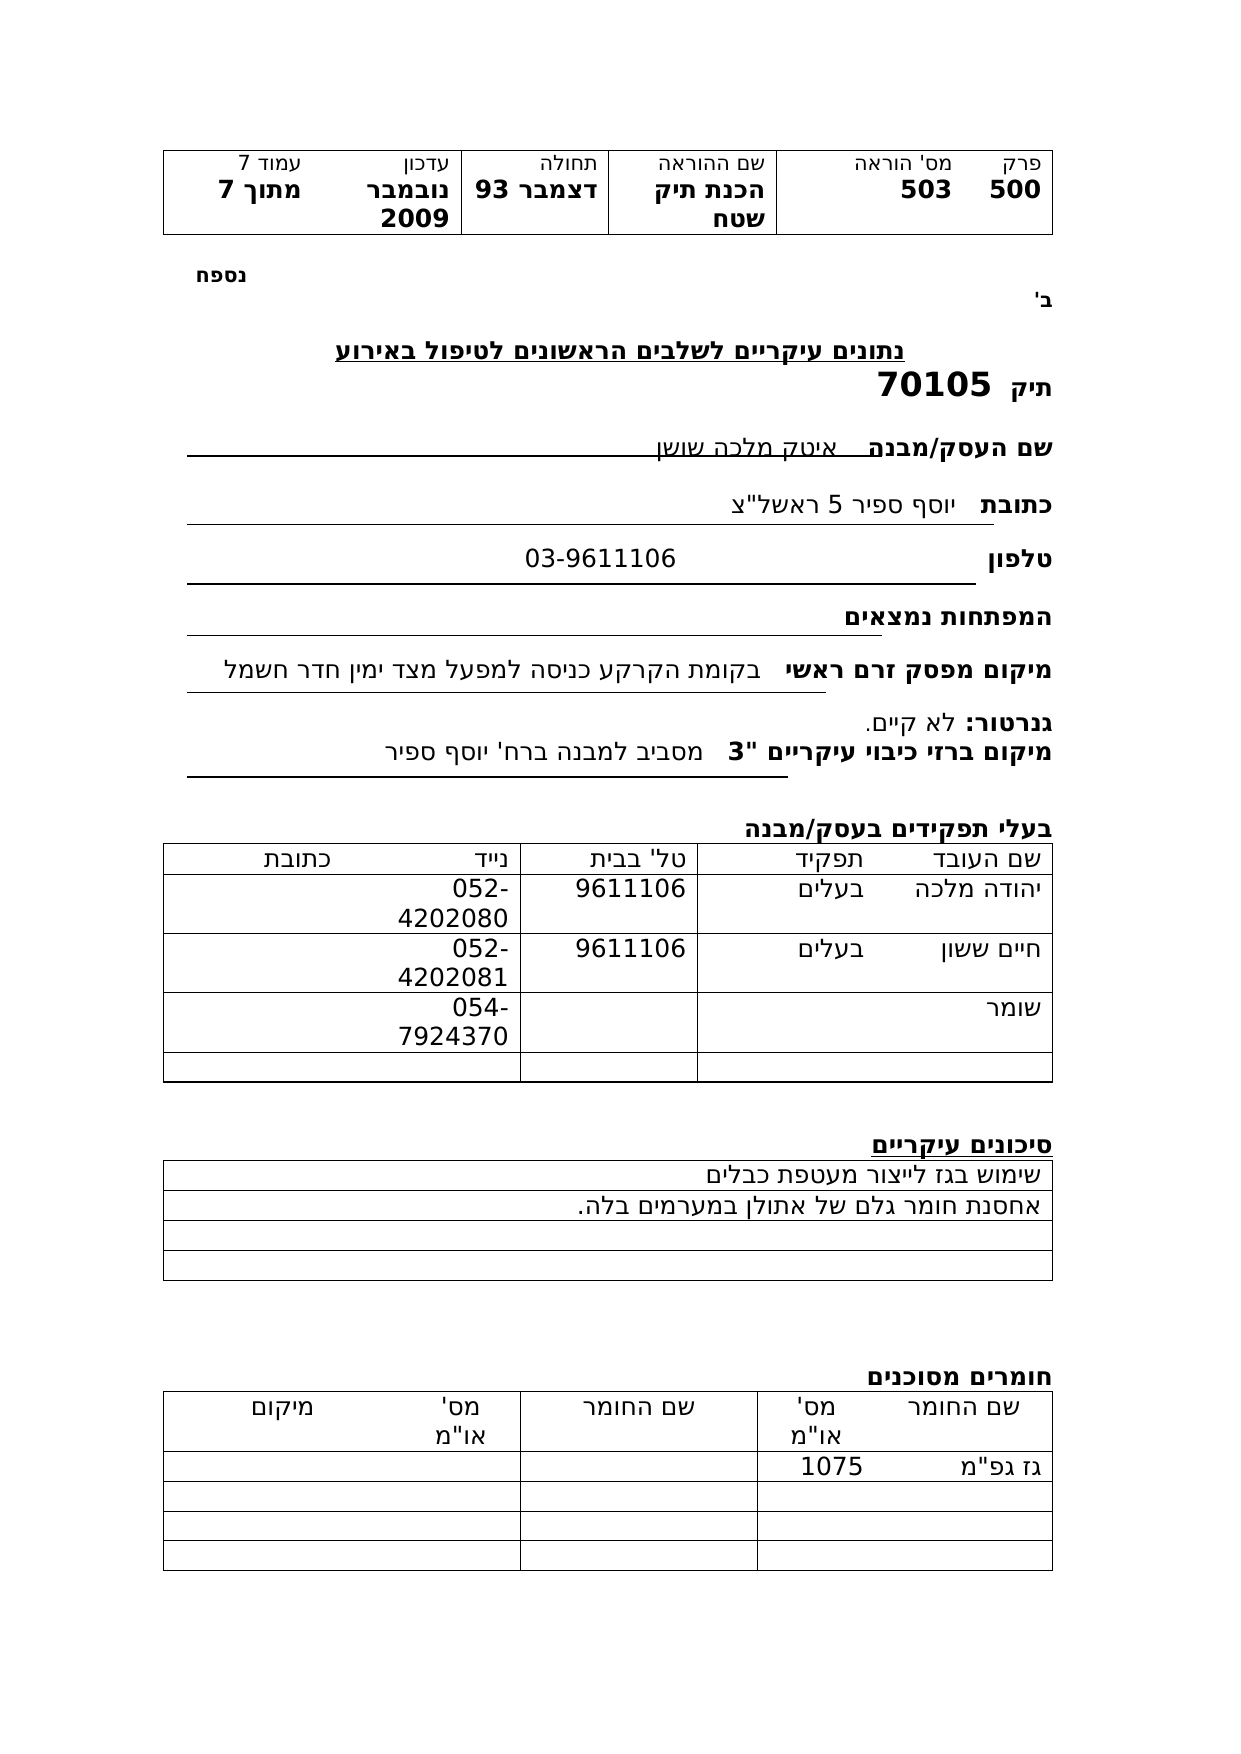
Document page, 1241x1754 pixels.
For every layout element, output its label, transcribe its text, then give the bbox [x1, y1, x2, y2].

table_cell חיים ששון [875, 934, 1052, 992]
table_header עדכון נובמבר 2009 [313, 151, 461, 234]
table_cell [164, 875, 343, 933]
table_cell שומר [875, 993, 1052, 1052]
table_cell [164, 1512, 401, 1540]
text סיכונים עיקריים [187, 1130, 1053, 1159]
table_header שימוש בגז לייצור מעטפת כבלים [164, 1161, 1052, 1190]
table_header שם החומר [521, 1392, 757, 1451]
table_cell [164, 993, 343, 1052]
table_cell [521, 993, 697, 1052]
table_cell 9611106 [521, 934, 697, 992]
table_cell [875, 1541, 1052, 1570]
text מיקום ברזי כיבוי עיקריים "3 מסביב למבנה ברח' יוסף ספיר [187, 737, 1053, 766]
table_header מס' הוראה 503 [777, 151, 964, 234]
table_header תחולה דצמבר 93 [462, 151, 608, 234]
table_cell [521, 1541, 757, 1570]
table_cell [758, 1541, 875, 1570]
table_cell אחסנת חומר גלם של אתולן במערמים בלה. [164, 1191, 1052, 1220]
table_cell [164, 934, 343, 992]
table_cell 9611106 [521, 875, 697, 933]
table_cell [698, 993, 875, 1052]
table_cell [401, 1541, 520, 1570]
table_cell [875, 1512, 1052, 1540]
table_cell בעלים [698, 934, 875, 992]
table_cell [164, 1053, 343, 1081]
text בעלי תפקידים בעסק/מבנה [187, 814, 1053, 843]
text שם העסק/מבנה איטק מלכה שושן [187, 433, 1053, 462]
table_cell [401, 1512, 520, 1540]
table_cell [521, 1512, 757, 1540]
table_header נייד [343, 844, 520, 873]
table_cell [164, 1251, 1052, 1279]
table_cell [164, 1482, 401, 1511]
table_cell [343, 1053, 520, 1081]
table_cell [875, 1482, 1052, 1511]
table_cell גז גפ"מ [875, 1452, 1052, 1481]
table_header עמוד 7 מתוך 7 [164, 151, 313, 234]
table_cell [401, 1482, 520, 1511]
table_header מיקום [164, 1392, 401, 1451]
table_header פרק 500 [964, 151, 1052, 234]
table_cell [758, 1482, 875, 1511]
table_cell 052-4202080 [343, 875, 520, 933]
text כתובת יוסף ספיר 5 ראשל"צ [187, 491, 1053, 520]
table_cell 052-4202081 [343, 934, 520, 992]
text חומרים מסוכנים [187, 1362, 1053, 1391]
table_header שם העובד [875, 844, 1052, 873]
table_cell [401, 1452, 520, 1481]
table_cell בעלים [698, 875, 875, 933]
table_cell [164, 1452, 401, 1481]
text נספח ב' [187, 263, 1053, 312]
table_cell 1075 [758, 1452, 875, 1481]
text טלפון 03-9611106 [187, 544, 1053, 573]
table_cell [164, 1541, 401, 1570]
table_cell יהודה מלכה [875, 875, 1052, 933]
table_cell [521, 1053, 697, 1081]
table_cell [521, 1452, 757, 1481]
text מיקום מפסק זרם ראשי בקומת הקרקע כניסה למפעל מצד ימין חדר חשמל [187, 655, 1053, 684]
table_cell 054-7924370 [343, 993, 520, 1052]
table_header מס' או"מ [401, 1392, 520, 1451]
table_header שם החומר [875, 1392, 1052, 1451]
table_cell [521, 1482, 757, 1511]
text גנרטור: לא קיים. [187, 708, 1053, 737]
table_header טל' בבית [521, 844, 697, 873]
text נתונים עיקריים לשלבים הראשונים לטיפול באירוע [187, 336, 1053, 365]
table_header שם ההוראה הכנת תיק שטח [609, 151, 776, 234]
table_cell [698, 1053, 875, 1081]
table_header כתובת [164, 844, 343, 873]
table_header תפקיד [698, 844, 875, 873]
table_cell [875, 1053, 1052, 1081]
text תיק 70105 [187, 365, 1053, 404]
text המפתחות נמצאים [187, 602, 1053, 631]
table_header מס' או"מ [758, 1392, 875, 1451]
table_cell [164, 1221, 1052, 1250]
table_cell [758, 1512, 875, 1540]
